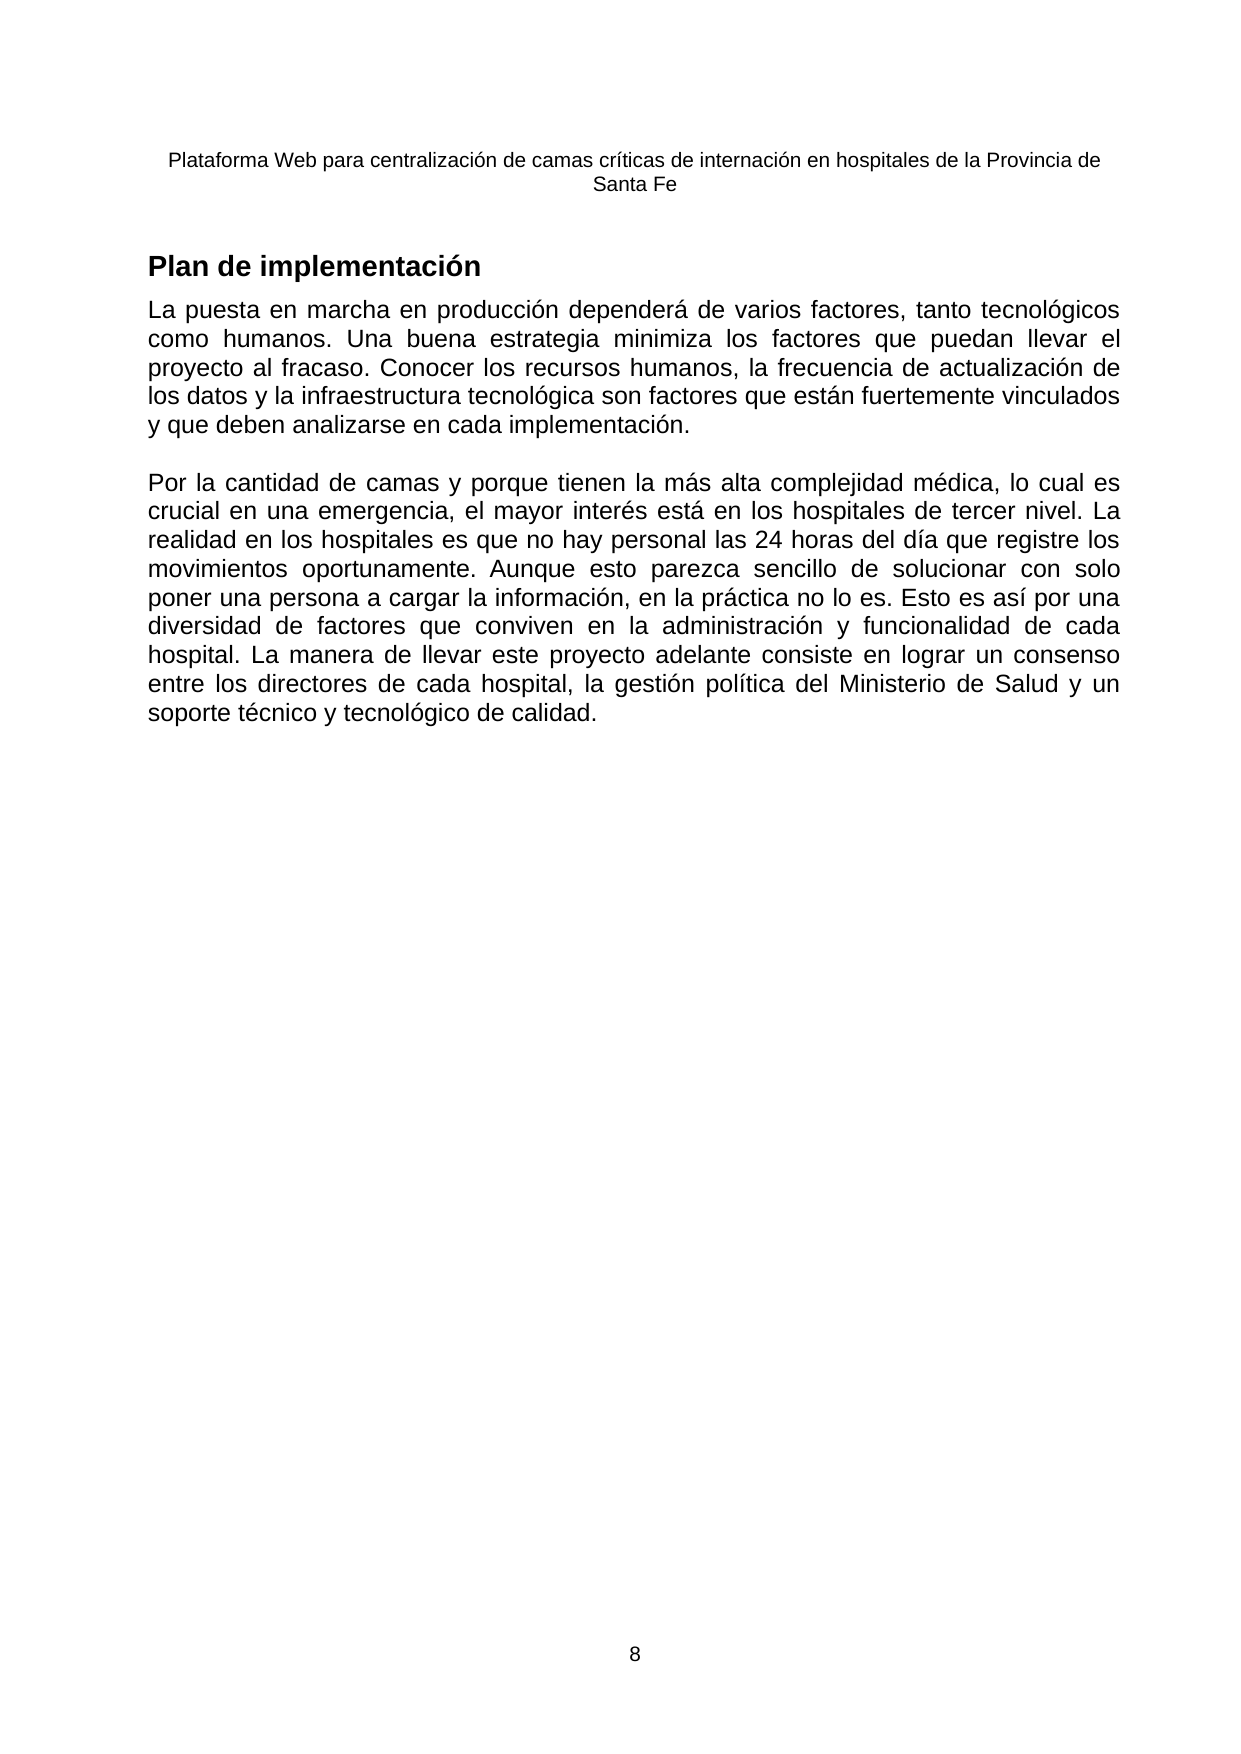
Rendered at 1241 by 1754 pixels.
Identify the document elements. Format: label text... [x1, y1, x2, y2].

subtitle Plan de implementación [148, 249, 1122, 282]
text Por la cantidad de camas y porque tienen la más alta complejidad médica, lo cual es crucial en una emergencia, el mayor interés está en los hospitales de tercer nivel. La realidad en los hospitales es que no hay personal las 24 horas del día que registre los movimientos oportunamente. Aunque esto parezca sencillo de solucionar con solo poner una persona a cargar la información, en la práctica no lo es. Esto es así por una diversidad de factores que conviven en la administración y funcionalidad de cada hospital. La manera de llevar este proyecto adelante consiste en lograr un consenso entre los directores de cada hospital, la gestión política del Ministerio de Salud y un soporte técnico y tecnológico de calidad. [148, 467, 1122, 726]
text La puesta en marcha en producción dependerá de varios factores, tanto tecnológicos como humanos. Una buena estrategia minimiza los factores que puedan llevar el proyecto al fracaso. Conocer los recursos humanos, la frecuencia de actualización de los datos y la infraestructura tecnológica son factores que están fuertemente vinculados y que deben analizarse en cada implementación. [148, 295, 1122, 439]
